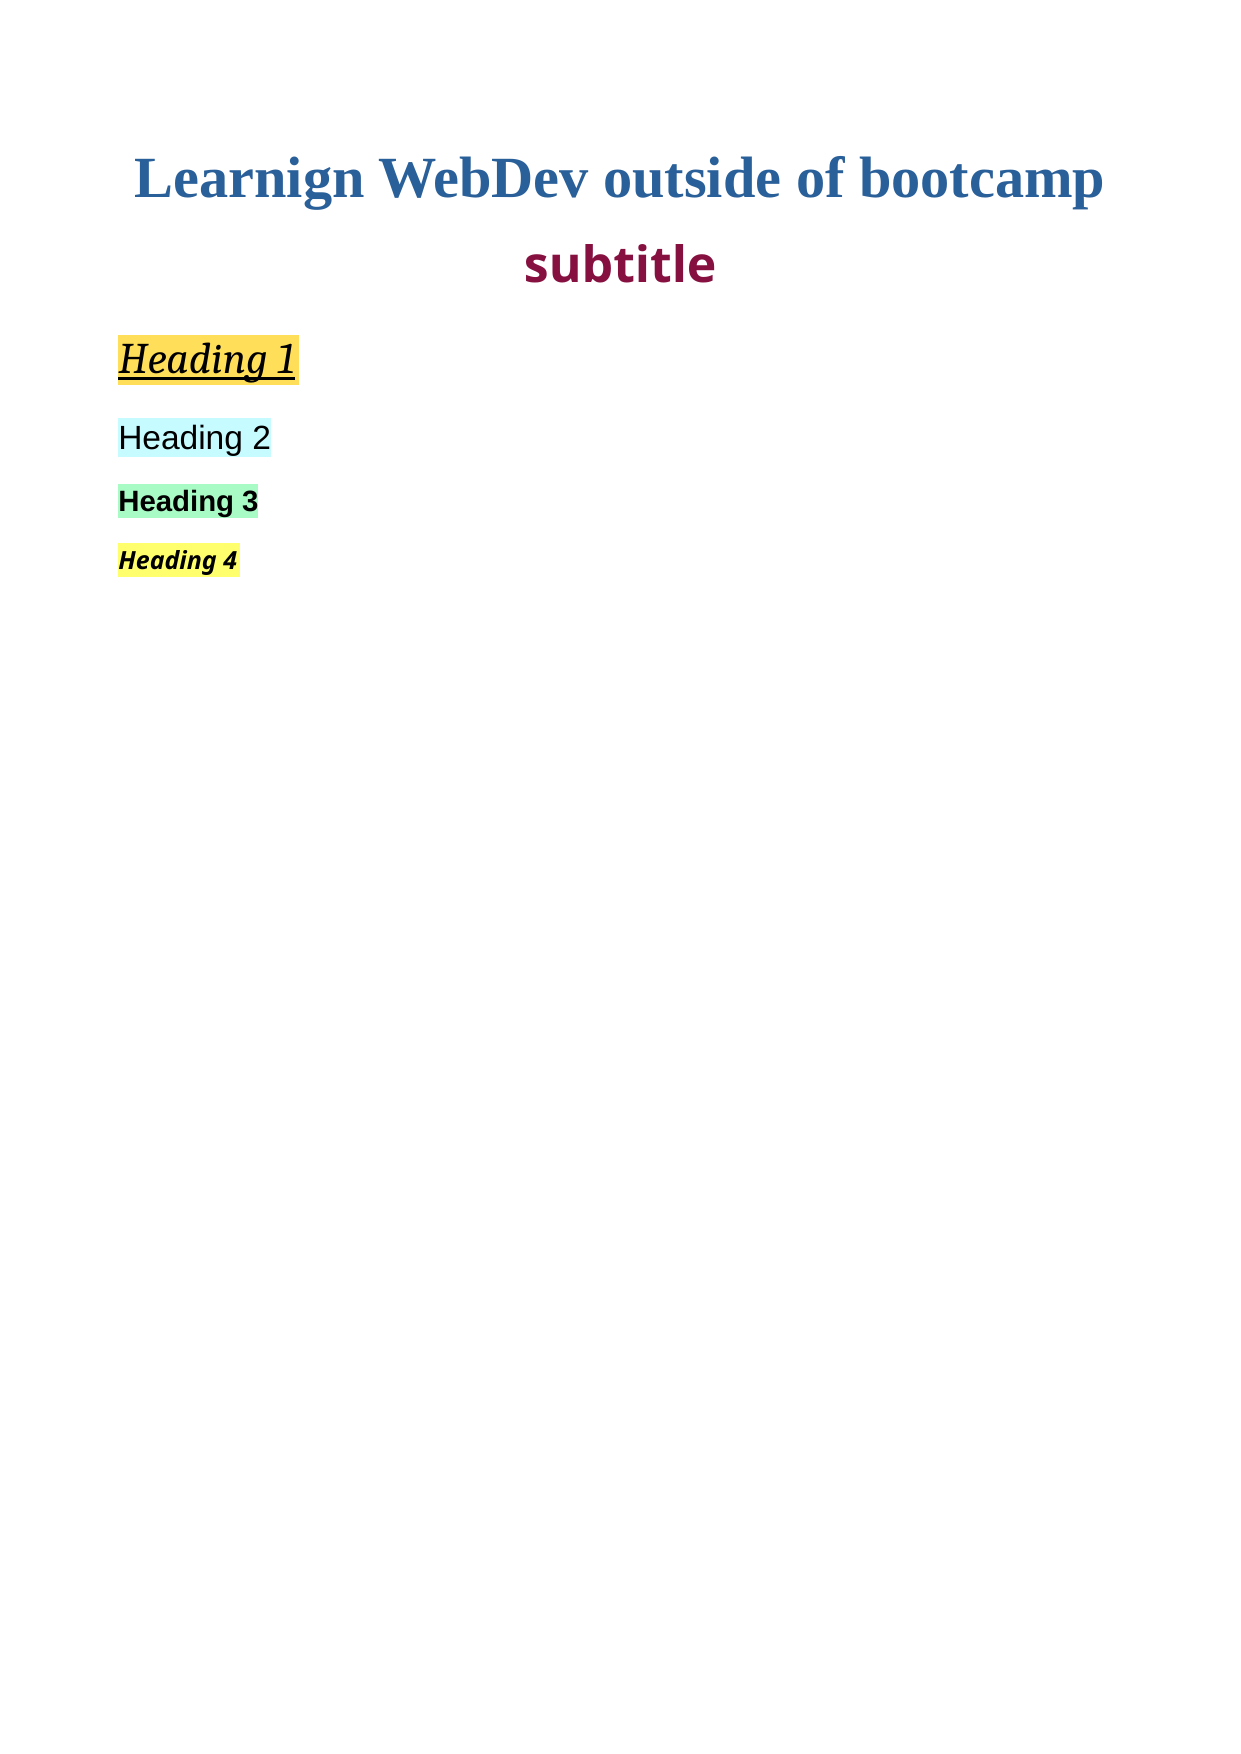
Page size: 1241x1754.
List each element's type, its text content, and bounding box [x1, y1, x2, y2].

subtitle Heading 3 [258, 484, 1122, 518]
subtitle subtitle [118, 229, 524, 297]
subtitle subtitle [717, 229, 1122, 297]
subtitle Heading 4 [240, 543, 1122, 577]
title Learnign WebDev outside of bootcamp [118, 143, 1122, 210]
subtitle Heading 1 [118, 334, 1122, 385]
subtitle Heading 2 [271, 418, 1122, 457]
